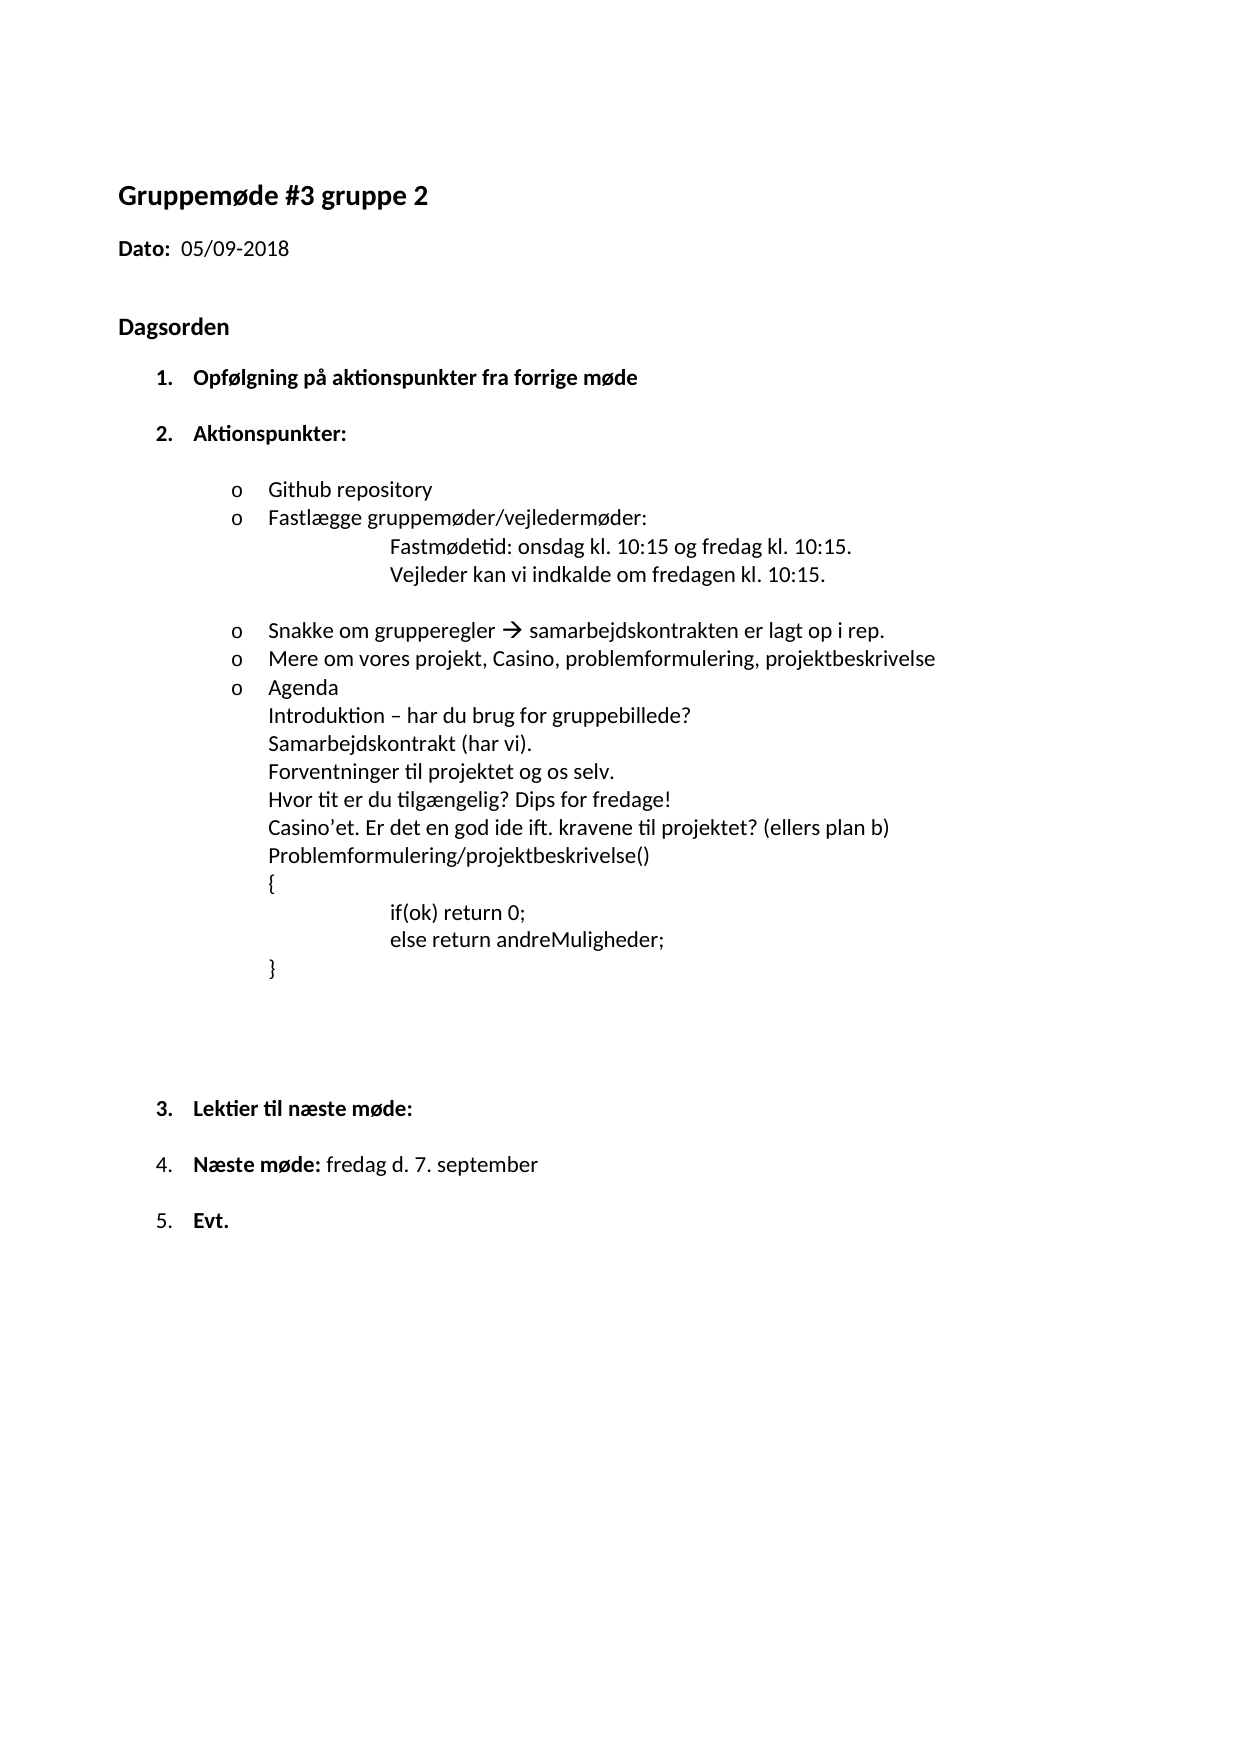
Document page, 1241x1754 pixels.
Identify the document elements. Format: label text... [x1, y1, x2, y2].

list Snakke om grupperegler  samarbejdskontrakten er lagt op i rep. [231, 616, 1122, 644]
list Evt. [156, 1206, 1122, 1234]
list Agenda [231, 673, 1122, 701]
text Gruppemøde #3 gruppe 2 [118, 177, 1122, 213]
text if(ok) return 0; else return andreMuligheder; [390, 898, 1122, 954]
list Aktionspunkter: [156, 419, 1122, 447]
text Introduktion – har du brug for gruppebillede? [268, 701, 1122, 729]
list Lektier til næste møde: [156, 1094, 1122, 1122]
text Vejleder kan vi indkalde om fredagen kl. 10:15. [254, 560, 1122, 588]
list Næste møde: fredag d. 7. september [156, 1150, 1122, 1178]
list Fastlægge gruppemøder/vejledermøder: [231, 503, 1122, 532]
list Opfølgning på aktionspunkter fra forrige møde [156, 363, 1122, 391]
text Dato: 05/09-2018 [118, 234, 1122, 262]
text } [268, 954, 1122, 982]
text Fastmødetid: onsdag kl. 10:15 og fredag kl. 10:15. [254, 532, 1122, 560]
list Mere om vores projekt, Casino, problemformulering, projektbeskrivelse [231, 644, 1122, 673]
text Forventninger til projektet og os selv. [268, 757, 1122, 786]
text Dagsorden [118, 311, 1122, 342]
list Github repository [231, 475, 1122, 503]
text Hvor tit er du tilgængelig? Dips for fredage! [268, 786, 1122, 813]
text Casino’et. Er det en god ide ift. kravene til projektet? (ellers plan b) Problemformulering/projektbeskrivelse() { [268, 813, 1122, 898]
text Samarbejdskontrakt (har vi). [268, 729, 1122, 757]
